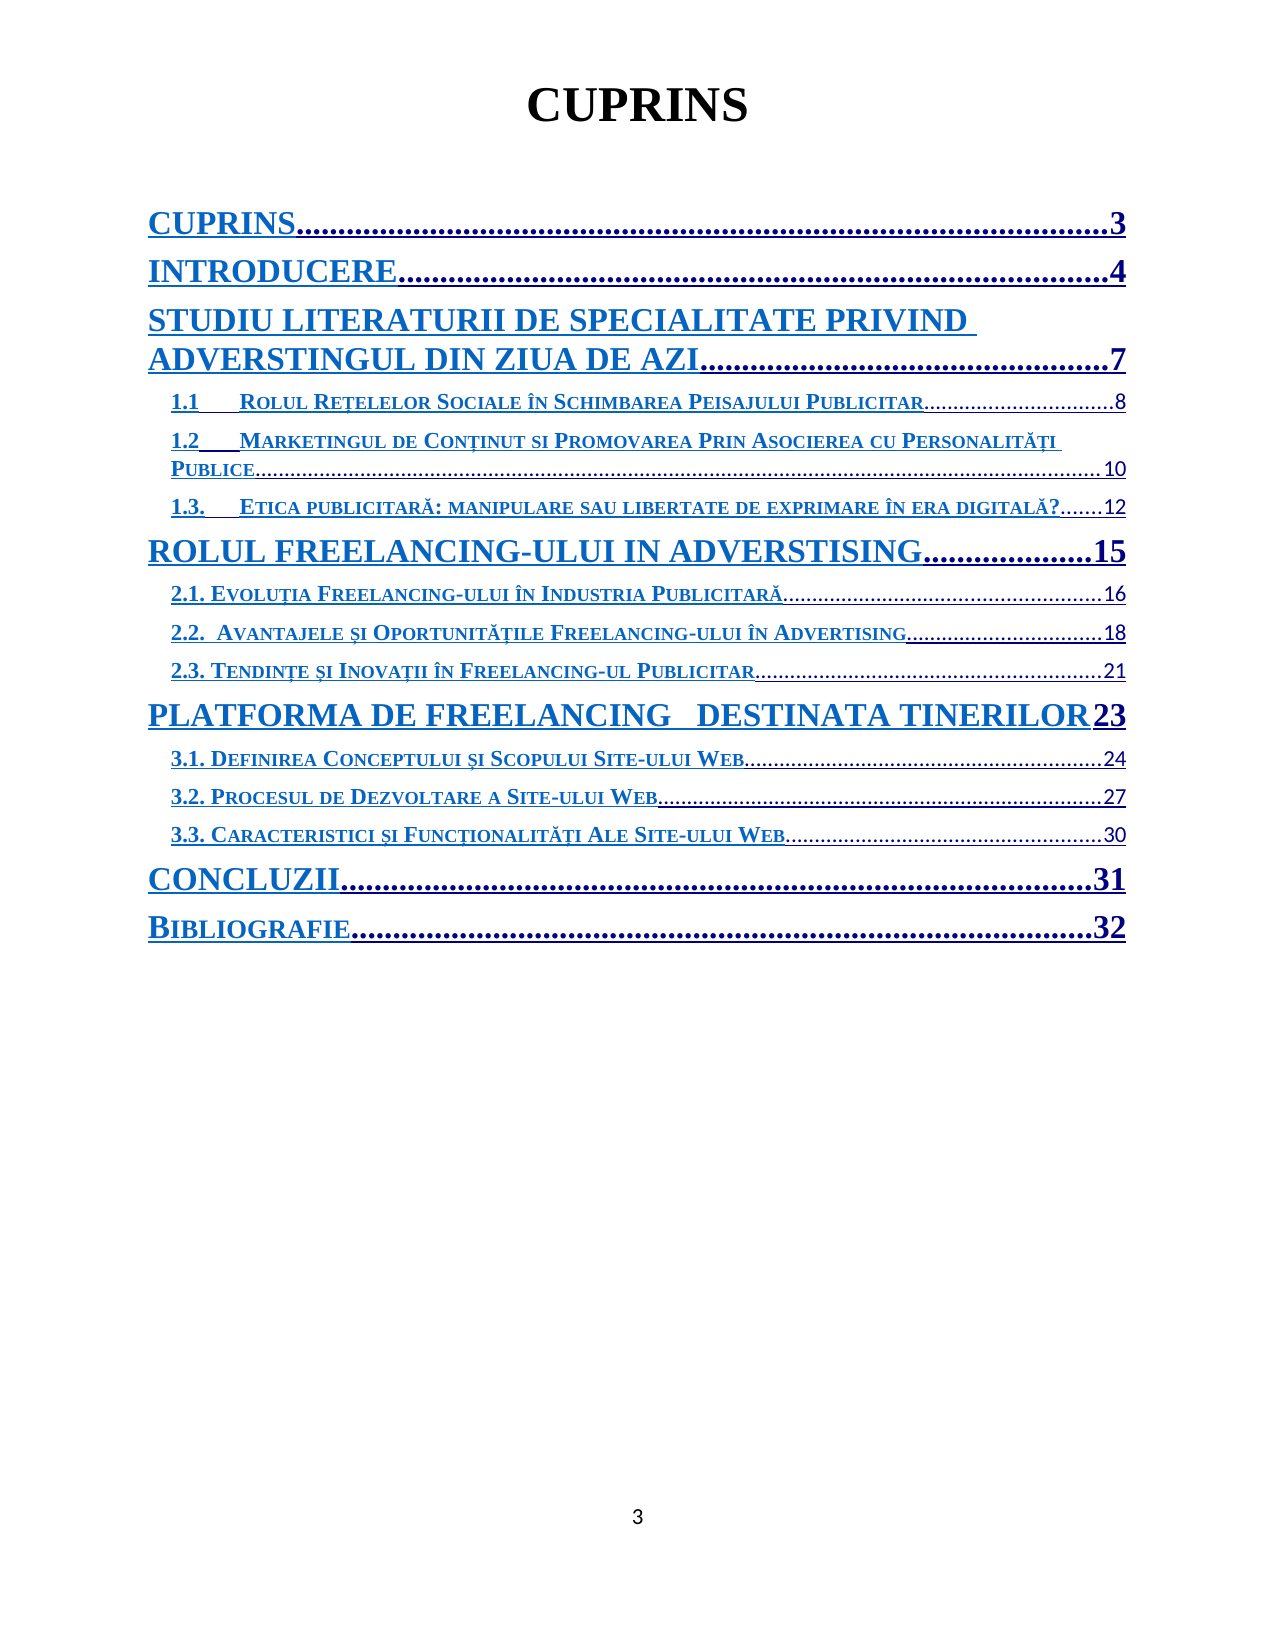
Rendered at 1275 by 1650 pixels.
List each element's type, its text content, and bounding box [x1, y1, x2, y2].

text INTRODUCERE 4 [148, 252, 1127, 290]
text 1.2 Marketingul de Conținut si Promovarea Prin Asocierea cu Personalități Publice 10 [171, 426, 1127, 482]
text 3.2. Procesul de Dezvoltare a Site-ului Web 27 [171, 782, 1127, 810]
text STUDIU LITERATURII DE SPECIALITATE PRIVIND ADVERSTINGUL DIN ZIUA DE AZI 7 [148, 300, 1127, 377]
text 1.3. Etica publicitară: manipulare sau libertate de exprimare în era digitală? 12 [171, 492, 1127, 520]
text CUPRINS 3 [148, 203, 1127, 241]
text 1.1 Rolul Rețelelor Sociale în Schimbarea Peisajului Publicitar 8 [171, 387, 1127, 416]
text 2.1. Evoluția Freelancing-ului în Industria Publicitară 16 [171, 579, 1127, 608]
text CONCLUZII 31 [148, 859, 1127, 897]
text 3.3. Caracteristici și Funcționalități Ale Site-ului Web 30 [171, 821, 1127, 848]
text 3.1. Definirea Conceptului și Scopului Site-ului Web 24 [171, 744, 1127, 772]
text 2.3. Tendințe și Inovații în Freelancing-ul Publicitar 21 [171, 656, 1127, 684]
text 2.2. Avantajele și Oportunitățile Freelancing-ului în Advertising 18 [171, 618, 1127, 646]
text PLATFORMA DE FREELANCING DESTINATA TINERILOR 23 [148, 695, 1127, 733]
text Bibliografie 32 [148, 908, 1127, 946]
subtitle CUPRINS [148, 75, 1127, 132]
text ROLUL FREELANCING-ULUI IN ADVERSTISING 15 [148, 531, 1127, 569]
